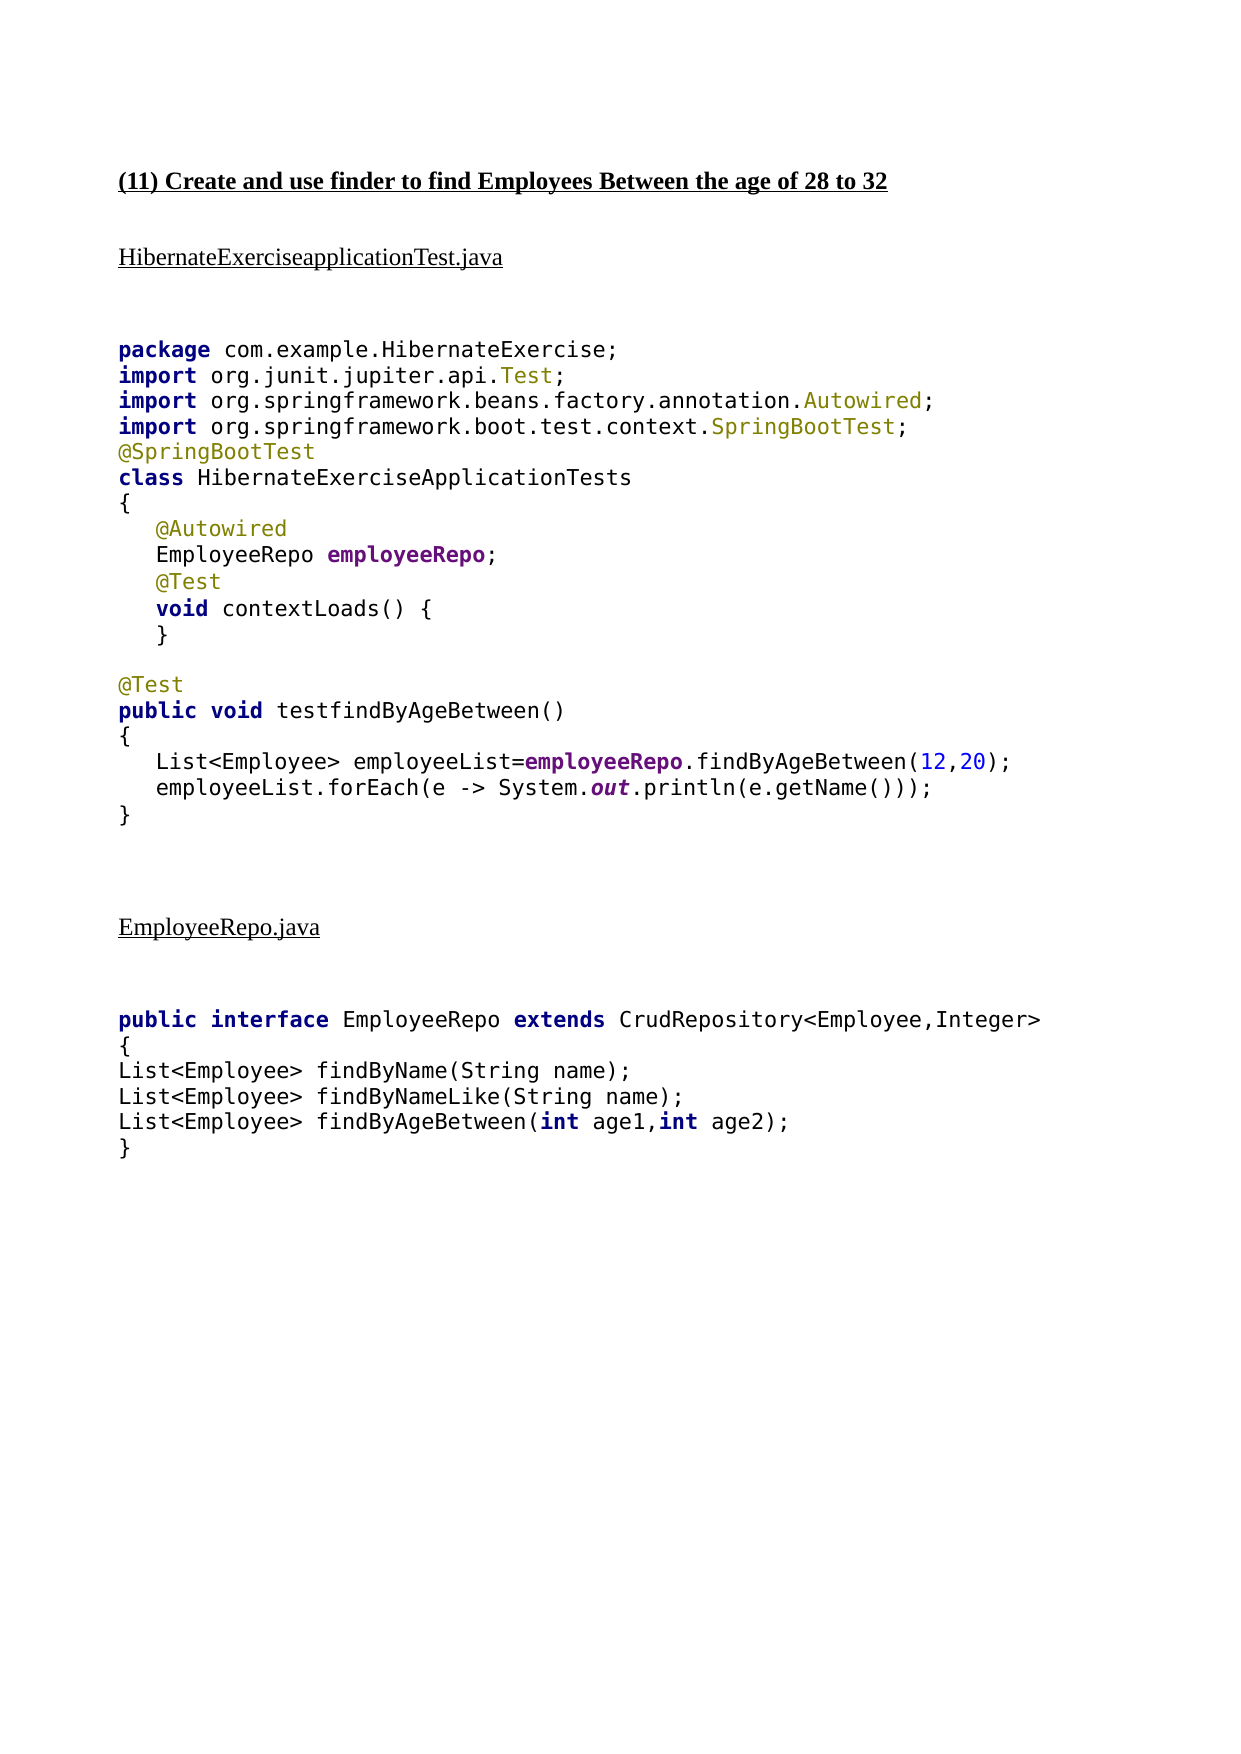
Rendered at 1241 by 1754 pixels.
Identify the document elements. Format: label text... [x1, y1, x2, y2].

text List<Employee> findByName(String name); [118, 1058, 1122, 1084]
text import org.springframework.beans.factory.annotation.Autowired; [118, 388, 1122, 414]
text @Test [118, 672, 1122, 698]
text } [118, 622, 1122, 649]
text package com.example.HibernateExercise; [118, 337, 1122, 363]
text } [118, 1135, 1122, 1160]
text { [118, 1033, 1122, 1058]
text HibernateExerciseapplicationTest.java [118, 242, 1122, 271]
text EmployeeRepo.java [118, 912, 1122, 941]
text class HibernateExerciseApplicationTests [118, 465, 1122, 490]
text List<Employee> findByAgeBetween(int age1,int age2); [118, 1109, 1122, 1135]
text @Autowired [118, 516, 1122, 542]
text EmployeeRepo employeeRepo; [118, 542, 1122, 569]
text List<Employee> findByNameLike(String name); [118, 1084, 1122, 1109]
text } [118, 802, 1122, 828]
text import org.junit.jupiter.api.Test; [118, 363, 1122, 388]
text public interface EmployeeRepo extends CrudRepository<Employee,Integer> [118, 1007, 1122, 1033]
text (11) Create and use finder to find Employees Between the age of 28 to 32 [118, 166, 1122, 194]
text { [118, 490, 1122, 516]
text employeeList.forEach(e -> System.out.println(e.getName())); [118, 776, 1122, 802]
text import org.springframework.boot.test.context.SpringBootTest; [118, 414, 1122, 439]
text List<Employee> employeeList=employeeRepo.findByAgeBetween(12,20); [118, 749, 1122, 776]
text public void testfindByAgeBetween() [118, 698, 1122, 723]
text @Test [118, 569, 1122, 596]
text @SpringBootTest [118, 439, 1122, 465]
text { [118, 723, 1122, 749]
text void contextLoads() { [118, 596, 1122, 622]
